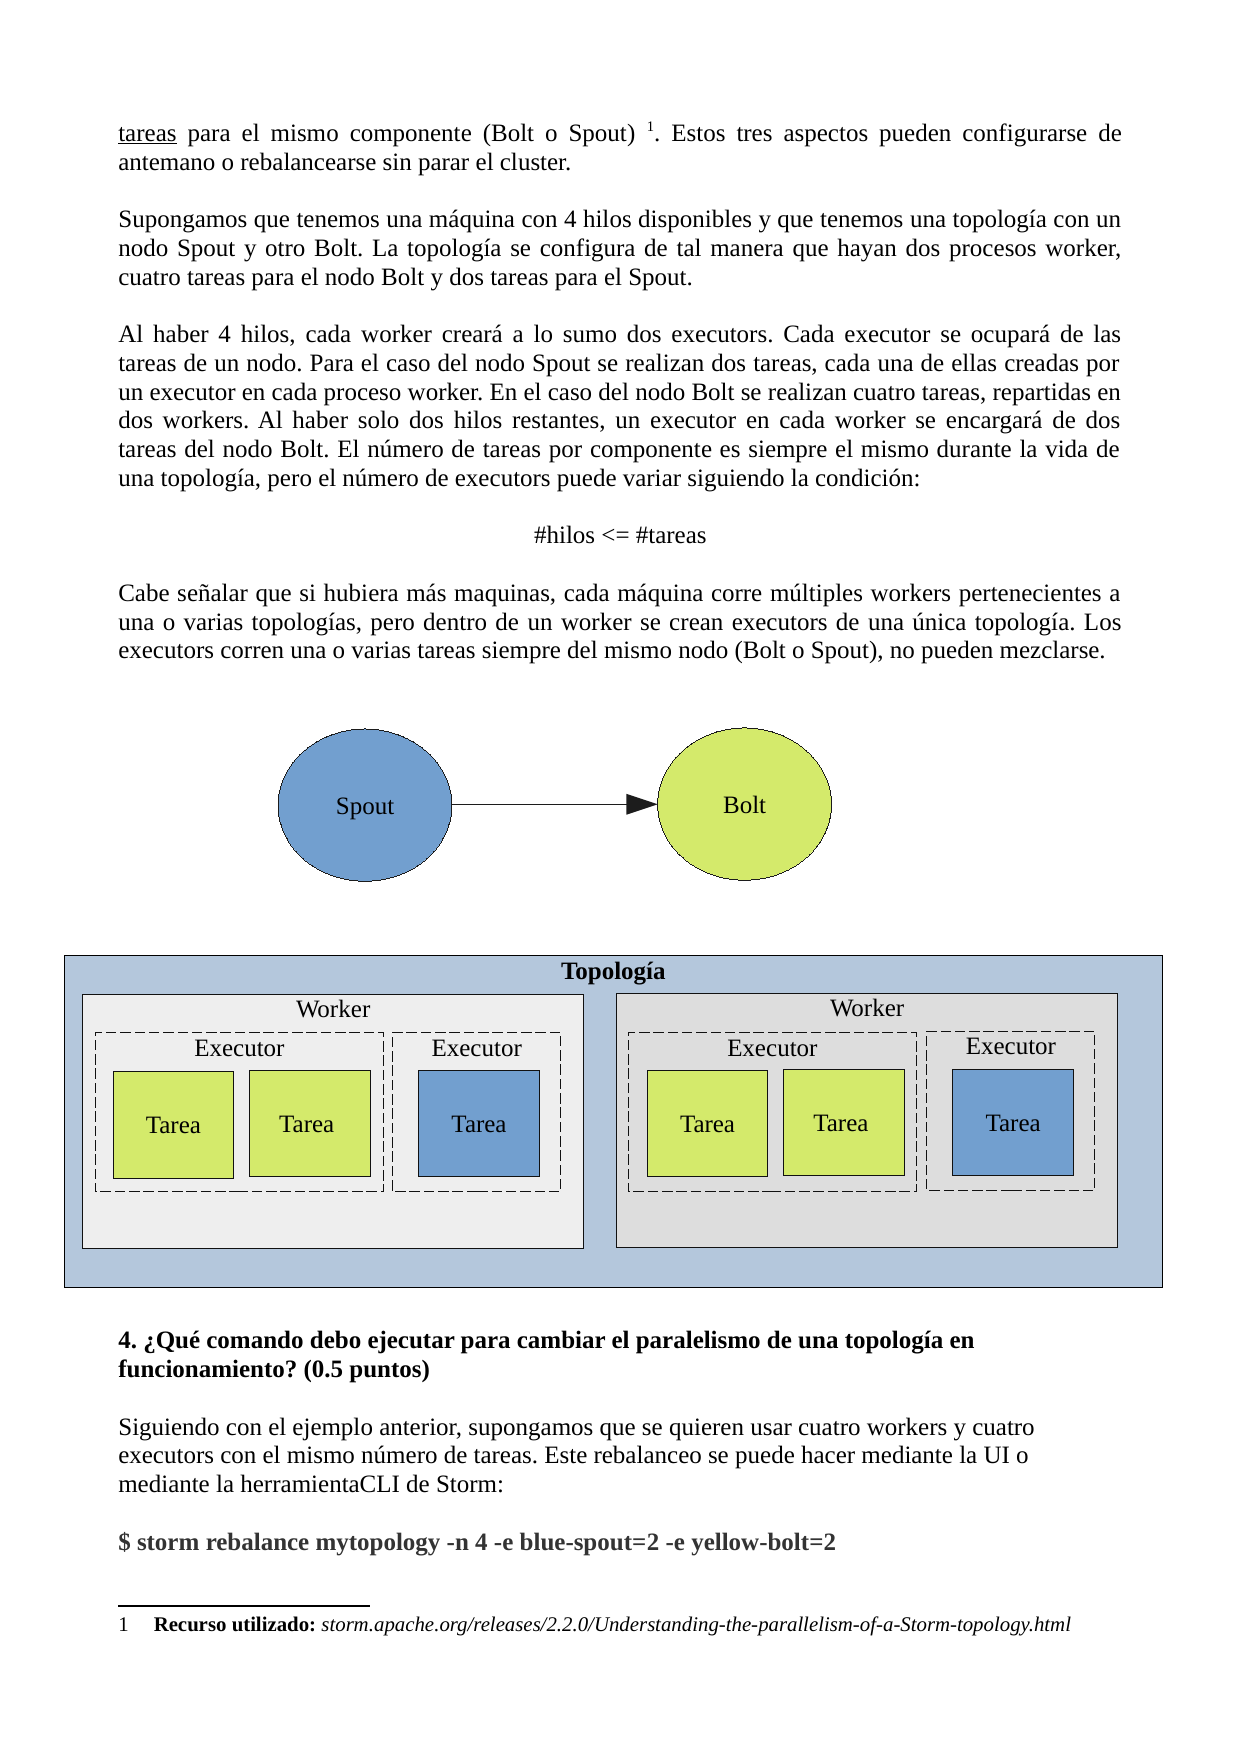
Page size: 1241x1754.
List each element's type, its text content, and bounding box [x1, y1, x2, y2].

text Supongamos que tenemos una máquina con 4 hilos disponibles y que tenemos una topología con un nodo Spout y otro Bolt. La topología se configura de tal manera que hayan dos procesos worker, cuatro tareas para el nodo Bolt y dos tareas para el Spout. [118, 204, 1122, 291]
text 4. ¿Qué comando debo ejecutar para cambiar el paralelismo de una topología en funcionamiento? (0.5 puntos) [118, 1326, 1122, 1383]
text Cabe señalar que si hubiera más maquinas, cada máquina corre múltiples workers pertenecientes a una o varias topologías, pero dentro de un worker se crean executors de una única topología. Los executors corren una o varias tareas siempre del mismo nodo (Bolt o Spout), no pueden mezclarse. [118, 578, 1122, 664]
text Recurso utilizado: storm.apache.org/releases/2.2.0/Understanding-the-parallelism-of-a-Storm-topology.html [118, 1612, 1122, 1636]
text Al haber 4 hilos, cada worker creará a lo sumo dos executors. Cada executor se ocupará de las tareas de un nodo. Para el caso del nodo Spout se realizan dos tareas, cada una de ellas creadas por un executor en cada proceso worker. En el caso del nodo Bolt se realizan cuatro tareas, repartidas en dos workers. Al haber solo dos hilos restantes, un executor en cada worker se encargará de dos tareas del nodo Bolt. El número de tareas por componente es siempre el mismo durante la vida de una topología, pero el número de executors puede variar siguiendo la condición: [118, 319, 1122, 492]
text tareas para el mismo componente (Bolt o Spout) . Estos tres aspectos pueden configurarse de antemano o rebalancearse sin parar el cluster. [118, 118, 1122, 176]
text $ storm rebalance mytopology -n 4 -e blue-spout=2 -e yellow-bolt=2 [118, 1527, 1122, 1556]
text #hilos <= #tareas [118, 521, 1122, 549]
text Siguiendo con el ejemplo anterior, supongamos que se quieren usar cuatro workers y cuatro executors con el mismo número de tareas. Este rebalanceo se puede hacer mediante la UI o mediante la herramientaCLI de Storm: [118, 1412, 1122, 1498]
